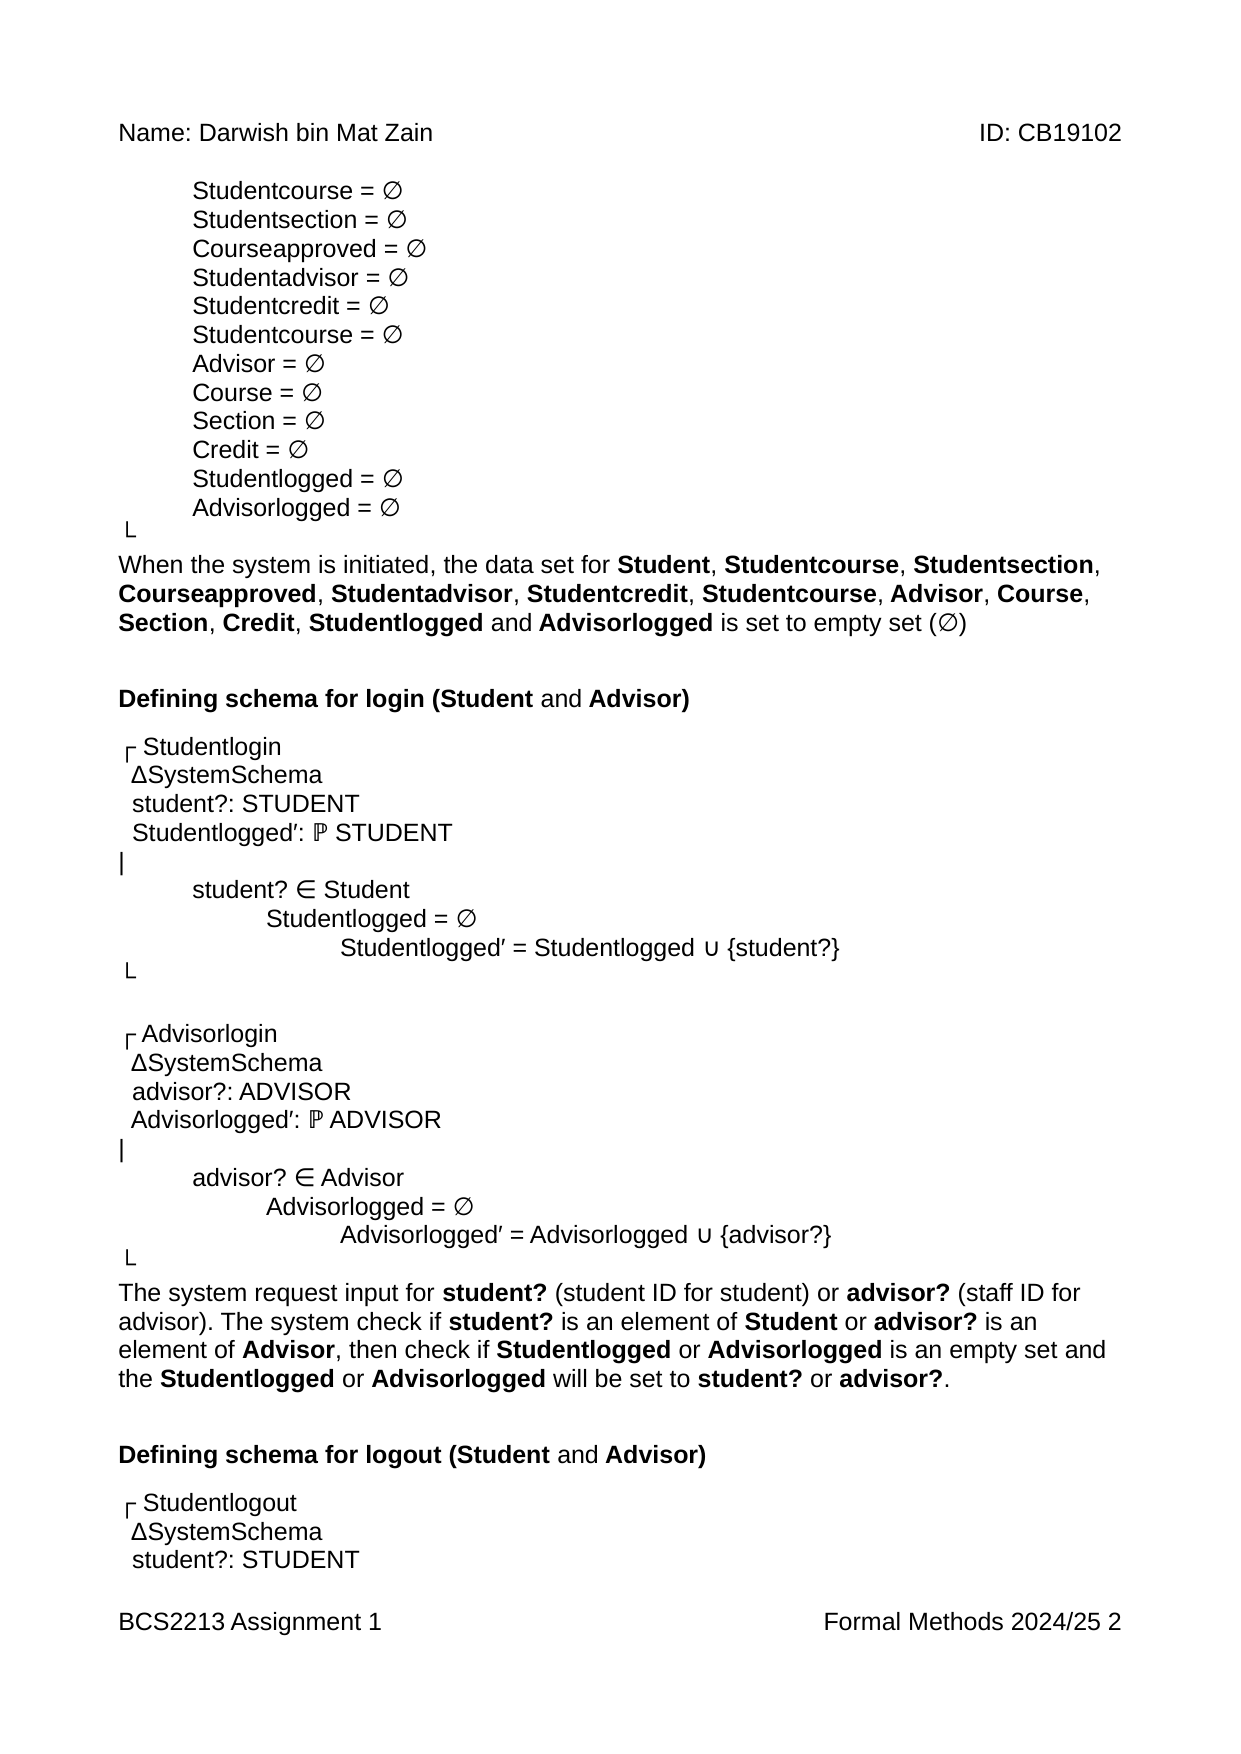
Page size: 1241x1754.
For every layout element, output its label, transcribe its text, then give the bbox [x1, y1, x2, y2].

table_cell When the system is initiated, the data set for Student, Studentcourse, Studentsection, Courseapproved, Studentadvisor, Studentcredit, Studentcourse, Advisor, Course, Section, Credit, Studentlogged and Advisorlogged is set to empty set (∅) [118, 550, 1122, 636]
table_header Studentcourse = ∅ Studentsection = ∅ Courseapproved = ∅ Studentadvisor = ∅ Studentcredit = ∅ Studentcourse = ∅ Advisor = ∅ Course = ∅ Section = ∅ Credit = ∅ Studentlogged = ∅ Advisorlogged = ∅ └ [118, 176, 1122, 550]
table_cell The system request input for student? (student ID for student) or advisor? (staff ID for advisor). The system check if student? is an element of Student or advisor? is an element of Advisor, then check if Studentlogged or Advisorlogged is an empty set and the Studentlogged or Advisorlogged will be set to student? or advisor?. [118, 1278, 1122, 1393]
text Defining schema for login (Student and Advisor) [118, 684, 1122, 713]
table_header ┌ Studentlogin ΔSystemSchema student?: STUDENT Studentlogged′: ℙ STUDENT | student? ∈ Student Studentlogged = ∅ Studentlogged′ = Studentlogged ∪ {student?} └ ┌ Advisorlogin ΔSystemSchema advisor?: ADVISOR Advisorlogged′: ℙ ADVISOR | advisor? ∈ Advisor Advisorlogged = ∅ Advisorlogged′ = Advisorlogged ∪ {advisor?} └ [118, 732, 1122, 1278]
table_header ┌ Studentlogout ΔSystemSchema student?: STUDENT [118, 1488, 1122, 1574]
text Defining schema for logout (Student and Advisor) [118, 1440, 1122, 1469]
